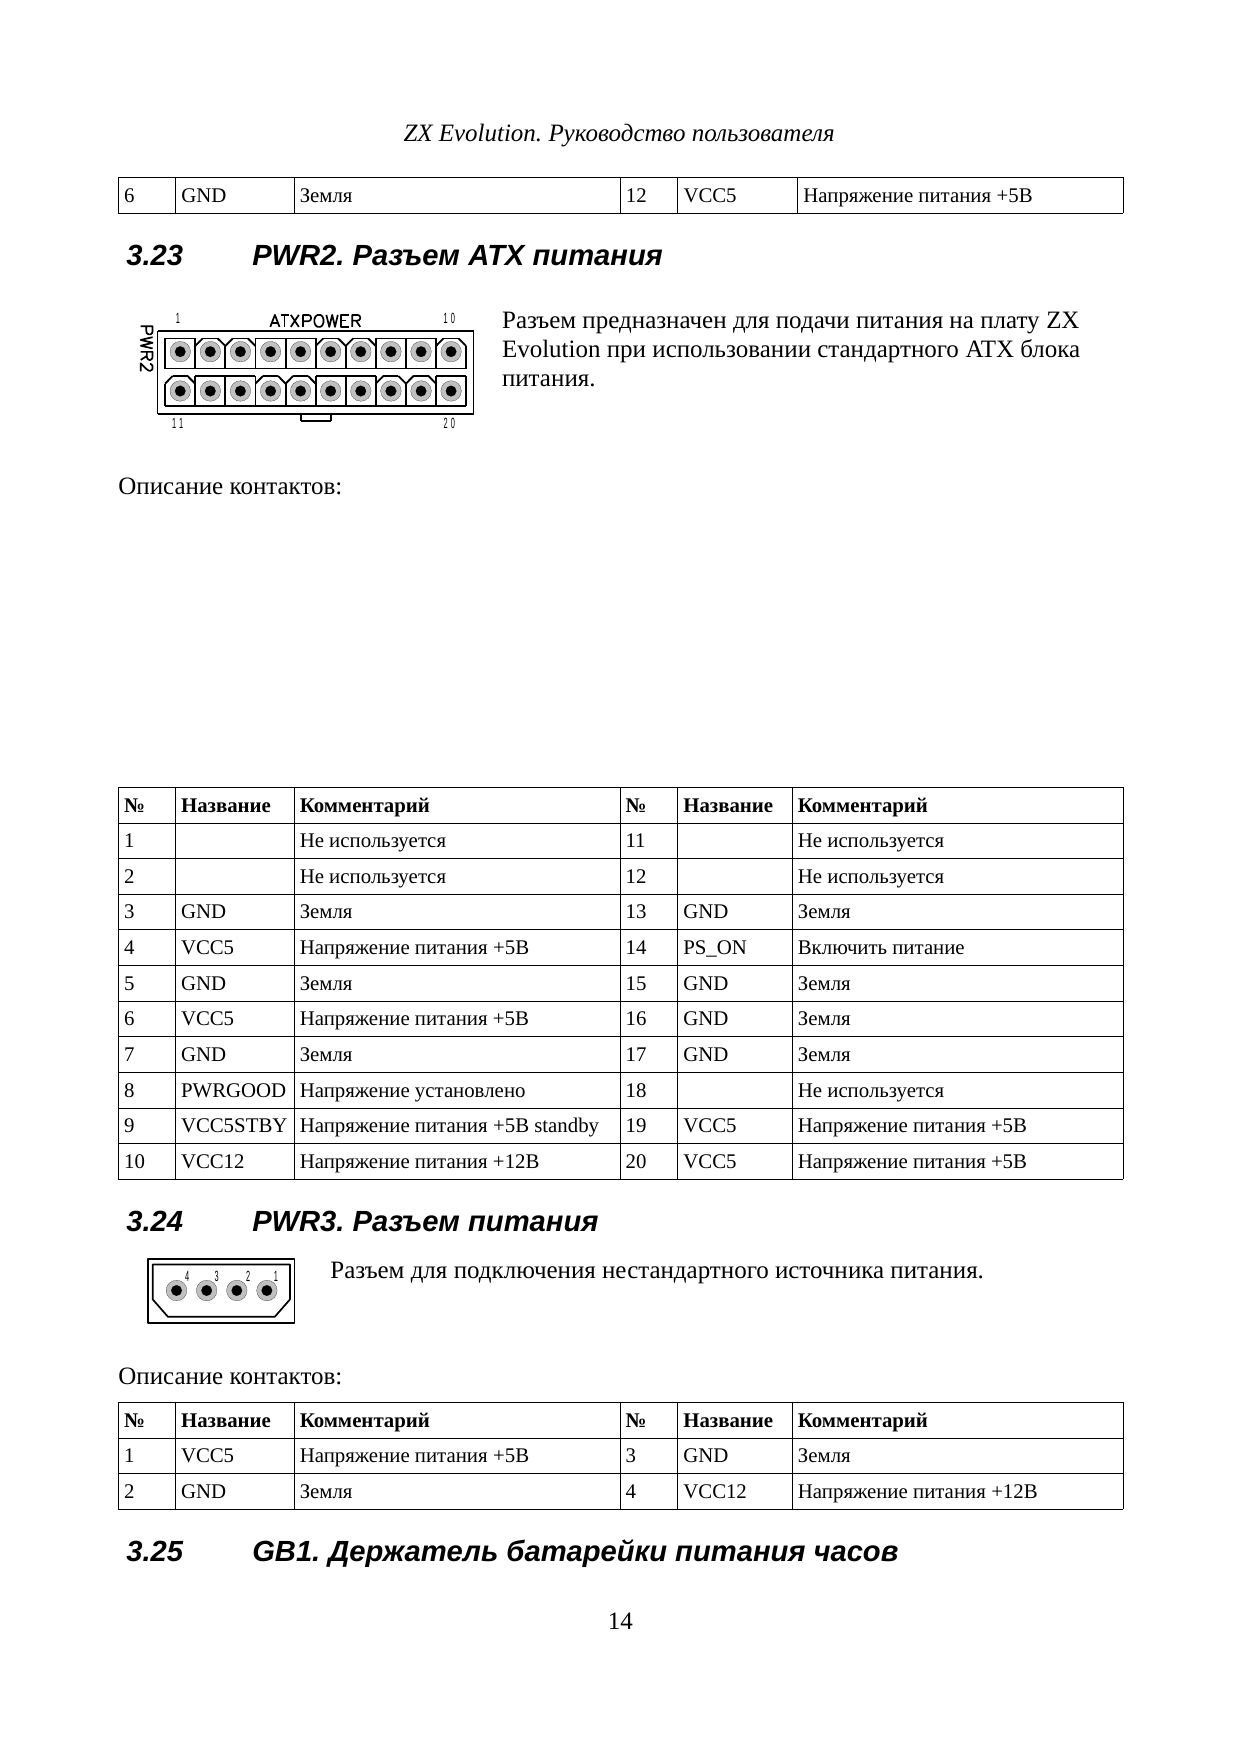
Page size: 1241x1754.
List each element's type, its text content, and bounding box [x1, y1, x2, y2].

table_header Название [678, 788, 792, 822]
table_cell 18 [621, 1073, 677, 1107]
table_cell VCC5 [176, 1002, 294, 1036]
table_cell 20 [621, 1144, 677, 1179]
table_cell Напряжение питания +5В [798, 178, 1123, 213]
table_cell 6 [119, 178, 175, 213]
table_cell Земля [793, 966, 1123, 1001]
table_cell Земля [295, 895, 620, 929]
table_header № [621, 788, 677, 822]
table_cell VCC5STBY [176, 1109, 294, 1143]
text Описание контактов: [118, 1361, 1122, 1389]
table_cell 19 [621, 1109, 677, 1143]
table_cell 4 [621, 1474, 677, 1509]
table_cell Не используется [295, 824, 620, 858]
table_cell 17 [621, 1037, 677, 1072]
table_cell GND [678, 1002, 792, 1036]
table_cell 3 [621, 1439, 677, 1473]
table_cell Земля [793, 1439, 1123, 1473]
table_cell Земля [793, 1037, 1123, 1072]
table_cell PS_ON [678, 930, 792, 965]
table_cell 12 [621, 859, 677, 894]
table_cell 1 [119, 824, 175, 858]
table_header Комментарий [295, 788, 620, 822]
table_header Разъем предназначен для подачи питания на плату ZX Evolution при использовании стандартного ATX блока питания. [496, 300, 1123, 471]
table_cell GND [176, 895, 294, 929]
table_header Комментарий [793, 1403, 1123, 1438]
table_cell GND [176, 178, 294, 213]
table_cell Напряжение питания +12В [793, 1474, 1123, 1509]
table_cell VCC12 [176, 1144, 294, 1179]
table_header [118, 300, 496, 471]
table_cell Не используется [295, 859, 620, 894]
table_cell GND [678, 1037, 792, 1072]
table_cell VCC5 [678, 178, 797, 213]
table_cell 11 [621, 824, 677, 858]
table_cell Земля [793, 895, 1123, 929]
table_cell 6 [119, 1002, 175, 1036]
subtitle GB1. Держатель батарейки питания часов [118, 1534, 1122, 1567]
table_header Разъем для подключения нестандартного источника питания. [325, 1250, 1123, 1361]
table_cell GND [678, 1439, 792, 1473]
table_cell Не используется [793, 1073, 1123, 1107]
table_cell Не используется [793, 859, 1123, 894]
table_cell Напряжение питания +5В [295, 930, 620, 965]
table_cell 7 [119, 1037, 175, 1072]
table_cell Напряжение питания +5В [793, 1144, 1123, 1179]
table_cell GND [678, 895, 792, 929]
table_header Название [176, 1403, 294, 1438]
table_cell [176, 859, 294, 894]
table_cell Земля [295, 1037, 620, 1072]
table_cell [678, 859, 792, 894]
table_cell Напряжение питания +5В standby [295, 1109, 620, 1143]
table_header Название [176, 788, 294, 822]
table_header № [119, 1403, 175, 1438]
table_cell GND [176, 966, 294, 1001]
table_cell 2 [119, 859, 175, 894]
table_cell Включить питание [793, 930, 1123, 965]
table_cell VCC5 [678, 1144, 792, 1179]
table_cell 5 [119, 966, 175, 1001]
table_cell PWRGOOD [176, 1073, 294, 1107]
table_cell [678, 824, 792, 858]
table_cell VCC5 [176, 1439, 294, 1473]
table_cell 15 [621, 966, 677, 1001]
table_cell 9 [119, 1109, 175, 1143]
table_cell 16 [621, 1002, 677, 1036]
table_cell VCC5 [678, 1109, 792, 1143]
table_header № [119, 788, 175, 822]
table_header Название [678, 1403, 792, 1438]
table_cell Напряжение питания +5В [295, 1002, 620, 1036]
table_cell VCC5 [176, 930, 294, 965]
table_cell 12 [621, 178, 677, 213]
table_cell Земля [295, 1474, 620, 1509]
table_cell 4 [119, 930, 175, 965]
table_header Комментарий [295, 1403, 620, 1438]
table_cell GND [176, 1474, 294, 1509]
table_cell [678, 1073, 792, 1107]
table_header № [621, 1403, 677, 1438]
subtitle PWR2. Разъем ATX питания [118, 238, 1122, 271]
table_cell Земля [793, 1002, 1123, 1036]
table_cell 14 [621, 930, 677, 965]
text Описание контактов: [118, 471, 1122, 499]
table_cell Земля [295, 966, 620, 1001]
table_cell Напряжение установлено [295, 1073, 620, 1107]
table_cell Напряжение питания +5В [295, 1439, 620, 1473]
table_cell [176, 824, 294, 858]
table_cell 3 [119, 895, 175, 929]
table_header Комментарий [793, 788, 1123, 822]
table_cell 1 [119, 1439, 175, 1473]
table_cell VCC12 [678, 1474, 792, 1509]
table_cell Земля [295, 178, 620, 213]
table_cell GND [176, 1037, 294, 1072]
table_cell 8 [119, 1073, 175, 1107]
table_cell Напряжение питания +5В [793, 1109, 1123, 1143]
table_cell 10 [119, 1144, 175, 1179]
table_cell Напряжение питания +12В [295, 1144, 620, 1179]
subtitle PWR3. Разъем питания [118, 1204, 1122, 1237]
table_cell Не используется [793, 824, 1123, 858]
table_cell GND [678, 966, 792, 1001]
table_cell 2 [119, 1474, 175, 1509]
table_header [118, 1250, 324, 1361]
table_cell 13 [621, 895, 677, 929]
